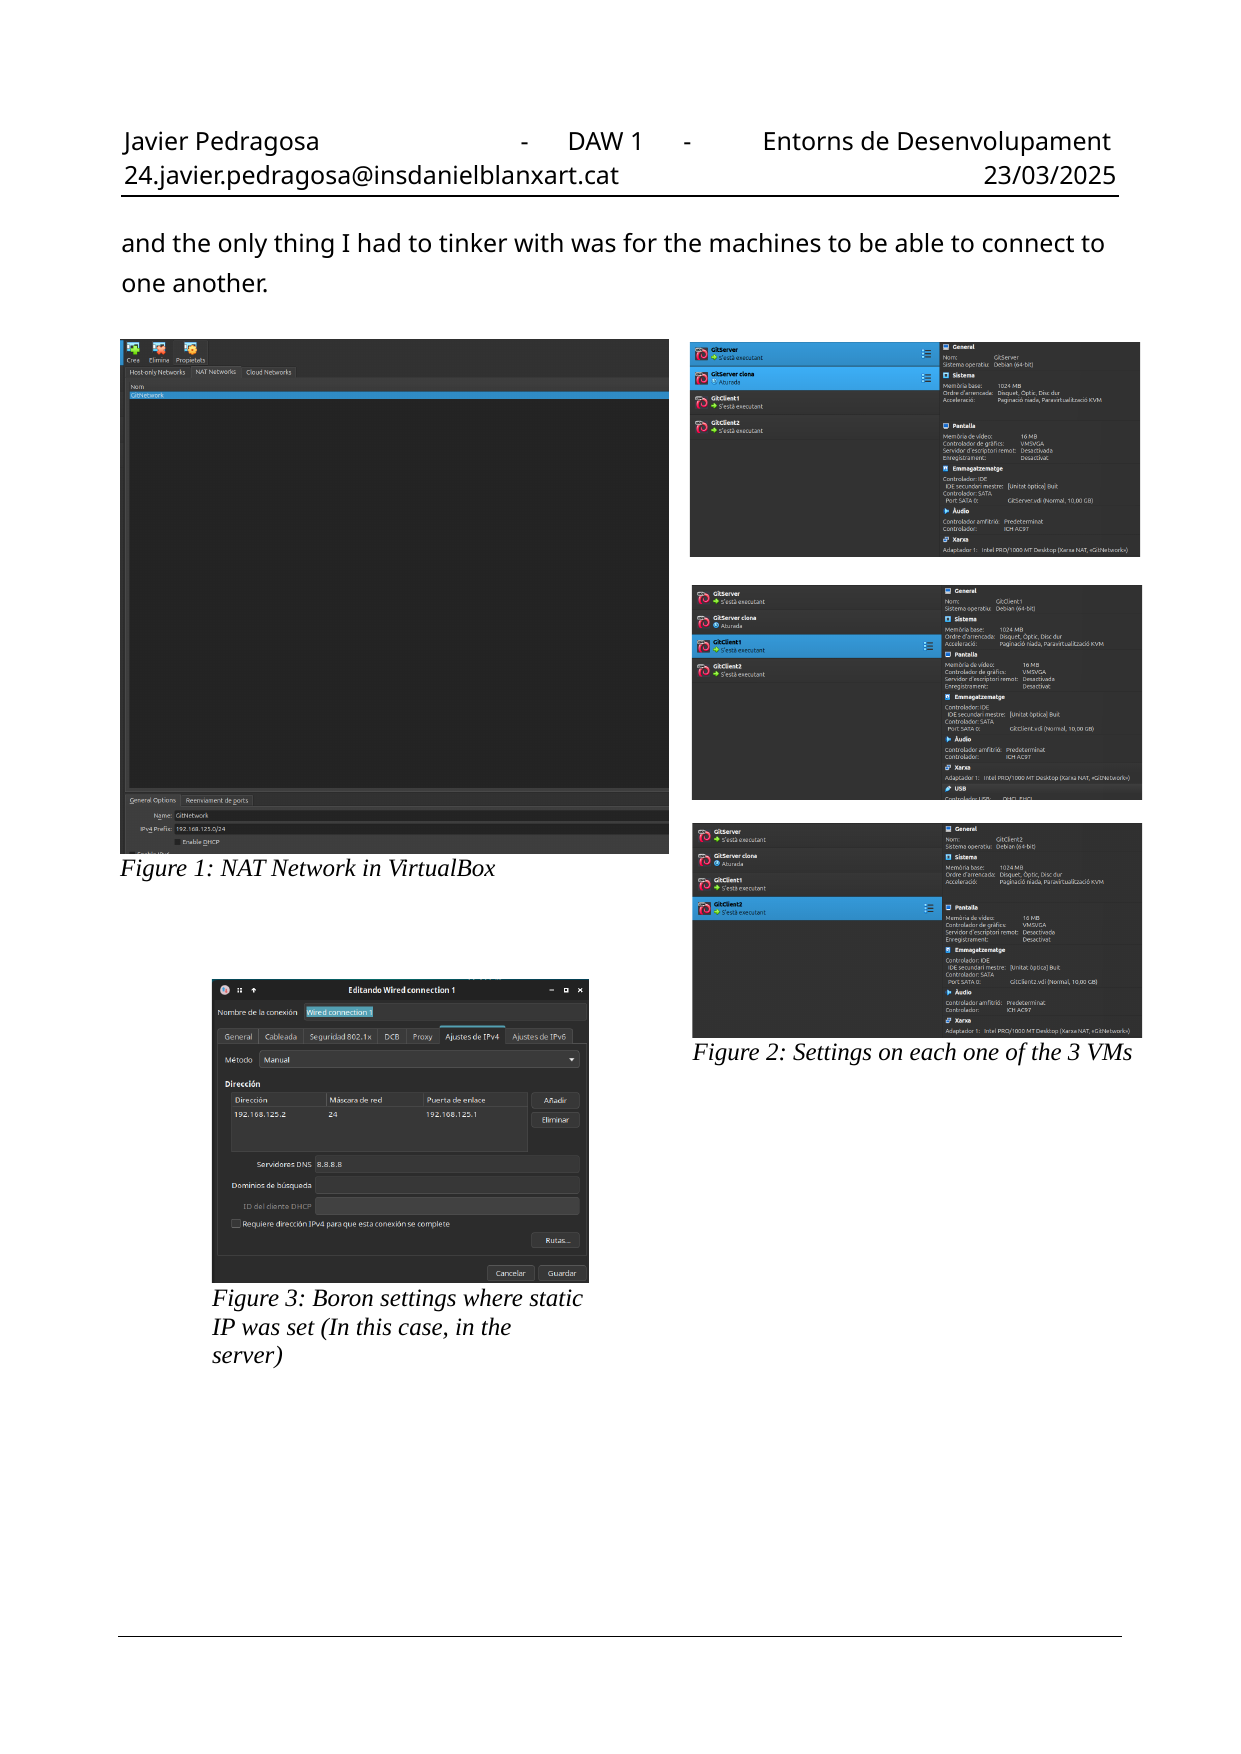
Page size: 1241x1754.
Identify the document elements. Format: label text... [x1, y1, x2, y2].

text Figure 3: Boron settings where static IP was set (In this case, in the server) [212, 1283, 589, 1369]
picture [211, 979, 589, 1283]
picture [691, 585, 1143, 800]
picture [692, 823, 1143, 1038]
text Figure 1: NAT Network in VirtualBox [120, 854, 669, 882]
picture [120, 339, 669, 854]
text and the only thing I had to tinker with was for the machines to be able to connect to one another. [121, 226, 1119, 299]
text Figure 2: Settings on each one of the 3 VMs [692, 1038, 1142, 1066]
picture [689, 342, 1141, 557]
